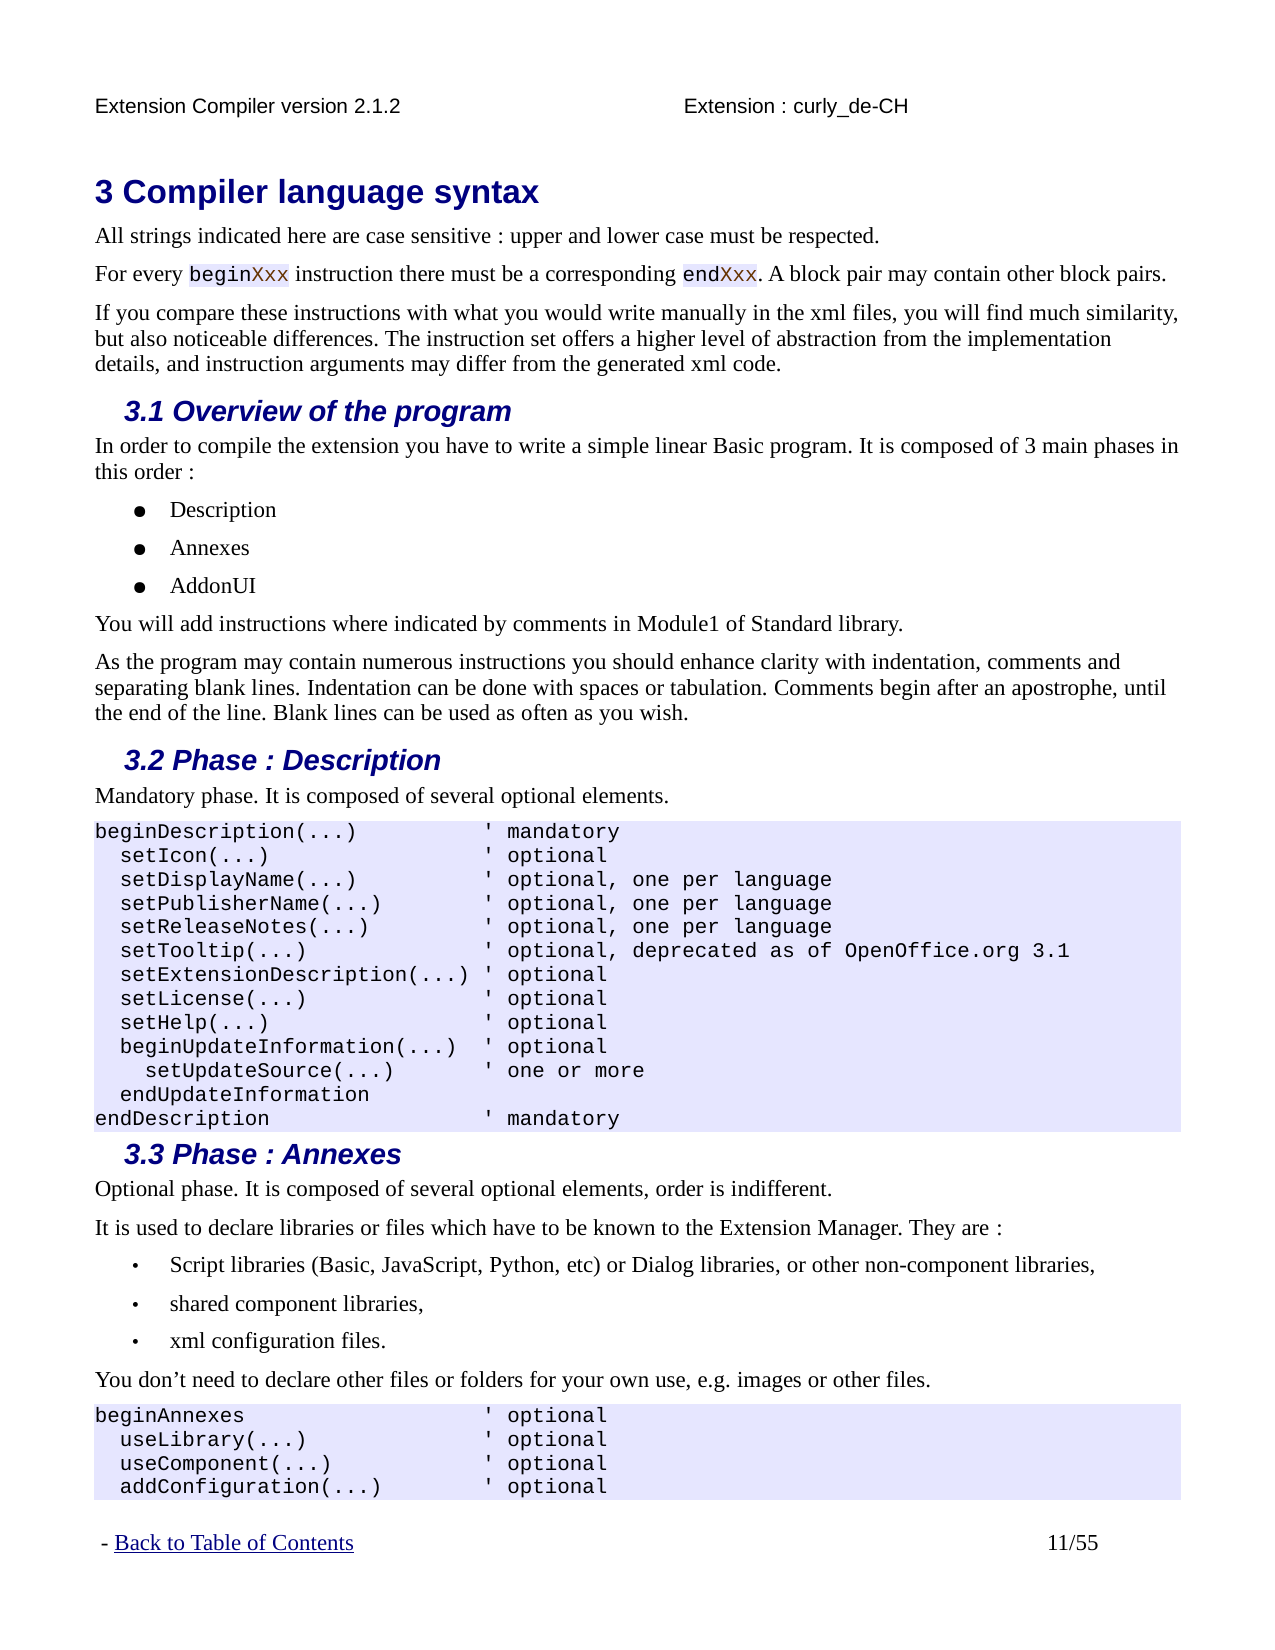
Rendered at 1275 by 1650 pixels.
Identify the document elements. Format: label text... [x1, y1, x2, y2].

text setTooltip(...) ' optional, deprecated as of OpenOffice.org 3.1 [94, 940, 1181, 964]
text setPublisherName(...) ' optional, one per language [94, 892, 1181, 916]
text As the program may contain numerous instructions you should enhance clarity with indentation, comments and separating blank lines. Indentation can be done with spaces or tabulation. Comments begin after an apostrophe, until the end of the line. Blank lines can be used as often as you wish. [94, 649, 1181, 726]
text useComponent(...) ' optional [94, 1452, 1181, 1476]
text In order to compile the extension you have to write a simple linear Basic program. It is composed of 3 main phases in this order : [94, 433, 1181, 484]
text setReleaseNotes(...) ' optional, one per language [94, 916, 1181, 940]
text endUpdateInformation [94, 1084, 1181, 1108]
text Mandatory phase. It is composed of several optional elements. [94, 782, 1181, 808]
text useLibrary(...) ' optional [94, 1428, 1181, 1452]
list Annexes [132, 535, 1181, 561]
text It is used to declare libraries or files which have to be known to the Extension Manager. They are : [94, 1214, 1181, 1240]
subtitle Phase : Annexes [124, 1138, 1181, 1170]
text beginUpdateInformation(...) ' optional [94, 1036, 1181, 1060]
text beginAnnexes ' optional [94, 1404, 1181, 1428]
subtitle Compiler language syntax [94, 172, 1181, 210]
list AddonUI [132, 573, 1181, 598]
text beginDescription(...) ' mandatory [94, 821, 1181, 844]
text You will add instructions where indicated by comments in Module1 of Standard library. [94, 611, 1181, 637]
list Description [132, 497, 1181, 522]
text For every beginXxx instruction there must be a corresponding endXxx. A block pair may contain other block pairs. [94, 261, 1181, 287]
text Optional phase. It is composed of several optional elements, order is indifferent. [94, 1176, 1181, 1202]
list Script libraries (Basic, JavaScript, Python, etc) or Dialog libraries, or other non-component libraries, [132, 1252, 1181, 1278]
subtitle Phase : Description [124, 744, 1181, 777]
text If you compare these instructions with what you would write manually in the xml files, you will find much similarity, but also noticeable differences. The instruction set offers a higher level of abstraction from the implementation details, and instruction arguments may differ from the generated xml code. [94, 300, 1181, 377]
list shared component libraries, [132, 1290, 1181, 1316]
list xml configuration files. [132, 1328, 1181, 1354]
text addConfiguration(...) ' optional [94, 1476, 1181, 1500]
text setUpdateSource(...) ' one or more [94, 1060, 1181, 1084]
text endDescription ' mandatory [94, 1108, 1181, 1132]
text You don’t need to declare other files or folders for your own use, e.g. images or other files. [94, 1366, 1181, 1392]
subtitle Overview of the program [124, 395, 1181, 427]
text setHelp(...) ' optional [94, 1012, 1181, 1036]
text setLicense(...) ' optional [94, 988, 1181, 1012]
text setIcon(...) ' optional [94, 844, 1181, 868]
text setDisplayName(...) ' optional, one per language [94, 868, 1181, 892]
text All strings indicated here are case sensitive : upper and lower case must be respected. [94, 222, 1181, 248]
text setExtensionDescription(...) ' optional [94, 964, 1181, 988]
